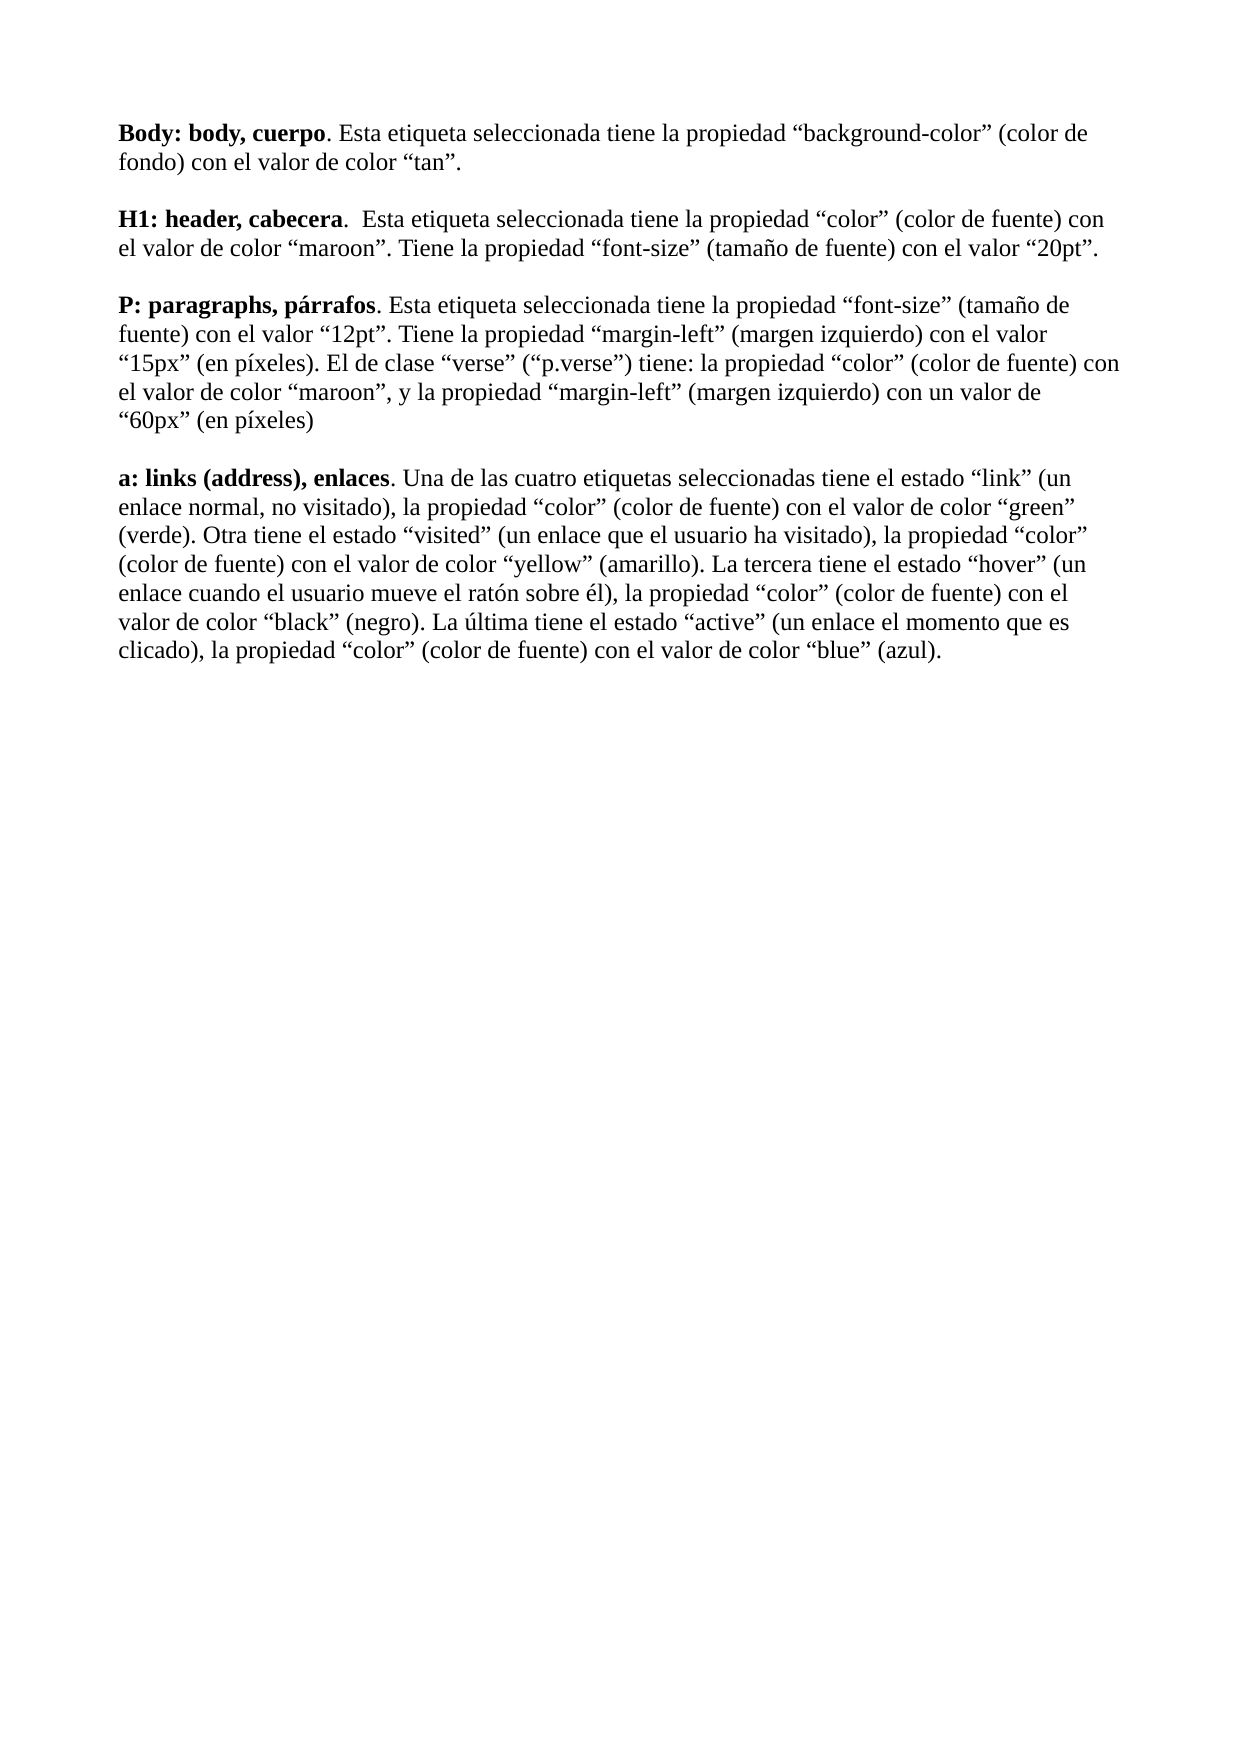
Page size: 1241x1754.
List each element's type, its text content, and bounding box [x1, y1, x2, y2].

text P: paragraphs, párrafos. Esta etiqueta seleccionada tiene la propiedad “font-size” (tamaño de fuente) con el valor “12pt”. Tiene la propiedad “margin-left” (margen izquierdo) con el valor “15px” (en píxeles). El de clase “verse” (“p.verse”) tiene: la propiedad “color” (color de fuente) con el valor de color “maroon”, y la propiedad “margin-left” (margen izquierdo) con un valor de “60px” (en píxeles) [118, 291, 1122, 434]
text Body: body, cuerpo. Esta etiqueta seleccionada tiene la propiedad “background-color” (color de fondo) con el valor de color “tan”. [118, 118, 1122, 176]
text H1: header, cabecera. Esta etiqueta seleccionada tiene la propiedad “color” (color de fuente) con el valor de color “maroon”. Tiene la propiedad “font-size” (tamaño de fuente) con el valor “20pt”. [118, 204, 1122, 262]
text a: links (address), enlaces. Una de las cuatro etiquetas seleccionadas tiene el estado “link” (un enlace normal, no visitado), la propiedad “color” (color de fuente) con el valor de color “green” (verde). Otra tiene el estado “visited” (un enlace que el usuario ha visitado), la propiedad “color” (color de fuente) con el valor de color “yellow” (amarillo). La tercera tiene el estado “hover” (un enlace cuando el usuario mueve el ratón sobre él), la propiedad “color” (color de fuente) con el valor de color “black” (negro). La última tiene el estado “active” (un enlace el momento que es clicado), la propiedad “color” (color de fuente) con el valor de color “blue” (azul). [118, 463, 1122, 664]
